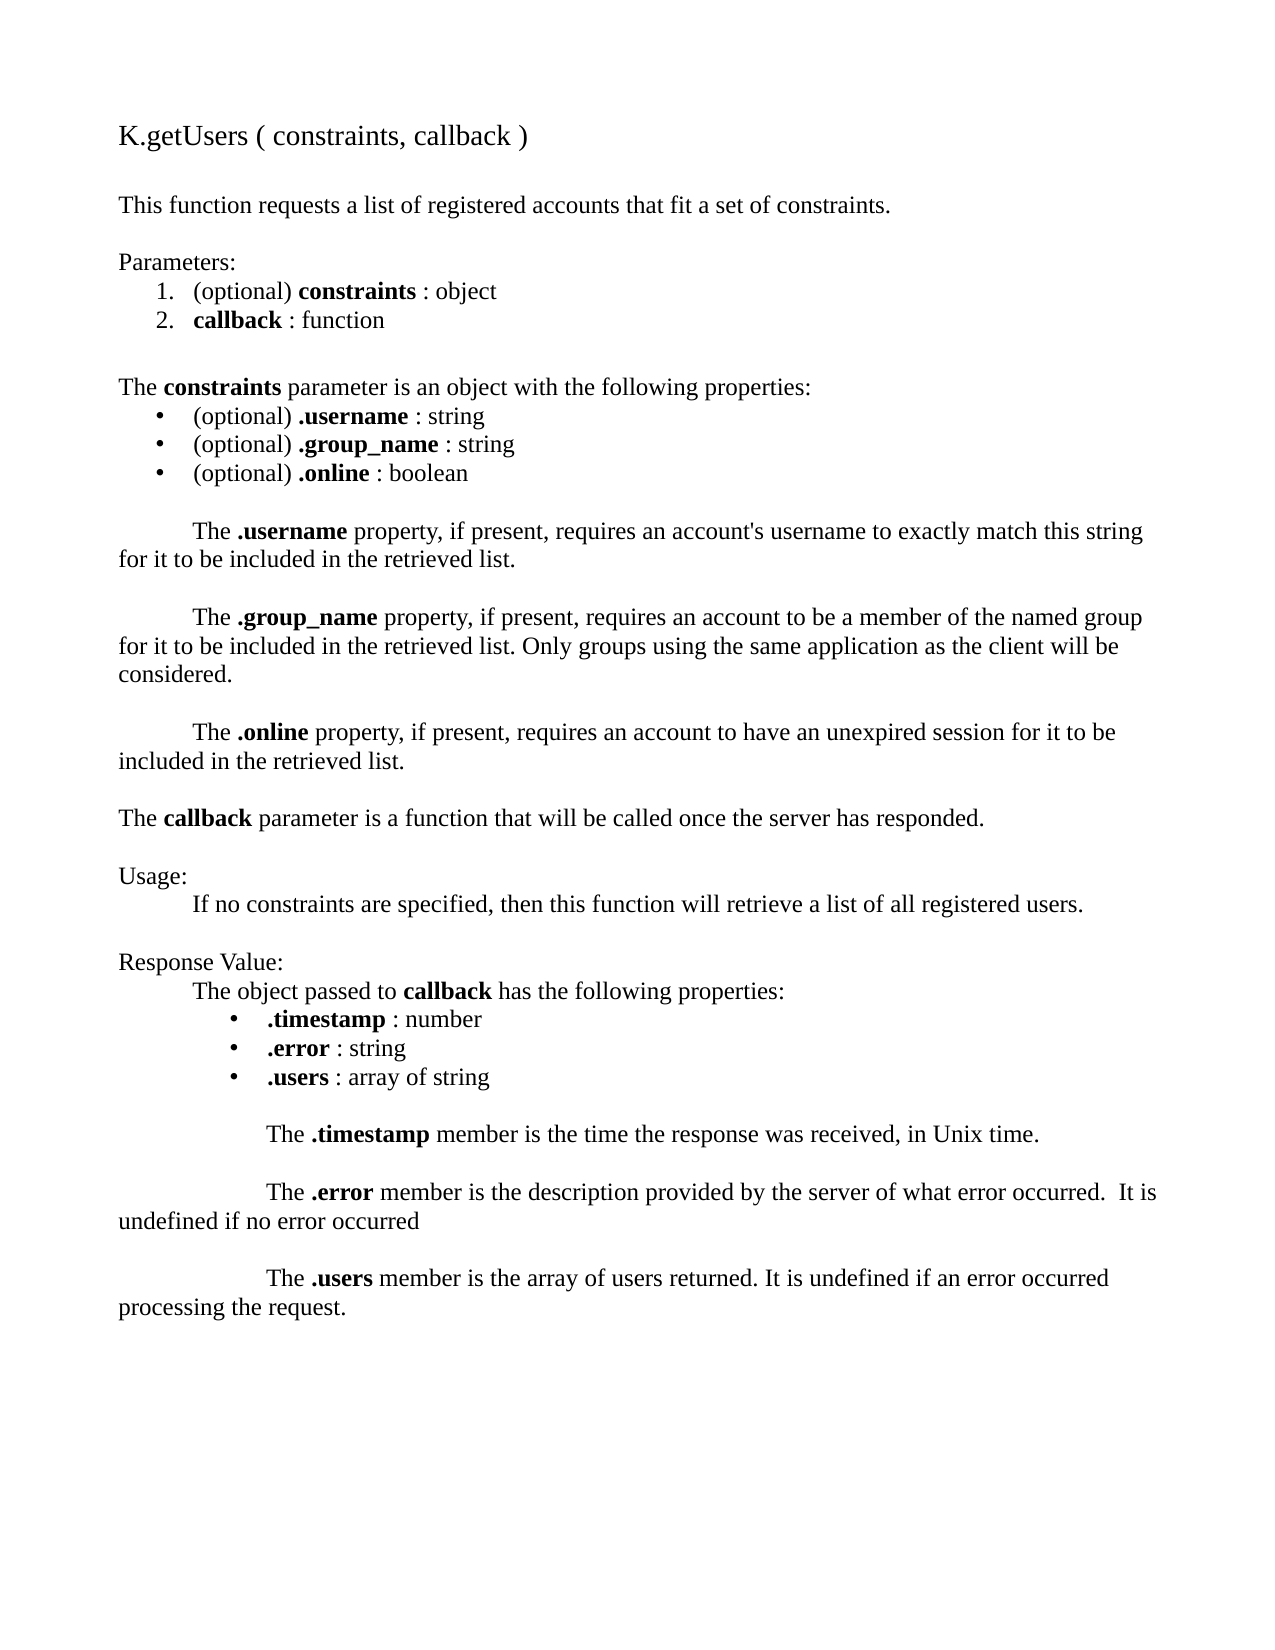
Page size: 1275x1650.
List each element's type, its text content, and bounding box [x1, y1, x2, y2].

text The object passed to callback has the following properties: [118, 976, 1157, 1004]
text The .error member is the description provided by the server of what error occurred. It is undefined if no error occurred [118, 1177, 1157, 1234]
text The .online property, if present, requires an account to have an unexpired session for it to be included in the retrieved list. [118, 717, 1157, 774]
text Response Value: [118, 947, 1157, 976]
text K.getUsers ( constraints, callback ) [118, 118, 1157, 152]
list .error : string [229, 1033, 1157, 1062]
text The constraints parameter is an object with the following properties: [118, 372, 1157, 401]
list (optional) .username : string [156, 401, 1157, 429]
text The .username property, if present, requires an account's username to exactly match this string for it to be included in the retrieved list. [118, 516, 1157, 573]
list (optional) .online : boolean [156, 458, 1157, 487]
text This function requests a list of registered accounts that fit a set of constraints. [118, 190, 1157, 219]
text The .timestamp member is the time the response was received, in Unix time. [118, 1119, 1157, 1148]
text The .group_name property, if present, requires an account to be a member of the named group for it to be included in the retrieved list. Only groups using the same application as the client will be considered. [118, 602, 1157, 688]
list (optional) .group_name : string [156, 429, 1157, 458]
text Parameters: [118, 247, 1157, 276]
list .users : array of string [229, 1062, 1157, 1091]
list callback : function [156, 305, 1157, 334]
text If no constraints are specified, then this function will retrieve a list of all registered users. [118, 889, 1157, 918]
text The .users member is the array of users returned. It is undefined if an error occurred processing the request. [118, 1263, 1157, 1321]
text The callback parameter is a function that will be called once the server has responded. [118, 803, 1157, 832]
list .timestamp : number [229, 1004, 1157, 1033]
text Usage: [118, 861, 1157, 889]
list (optional) constraints : object [156, 276, 1157, 305]
